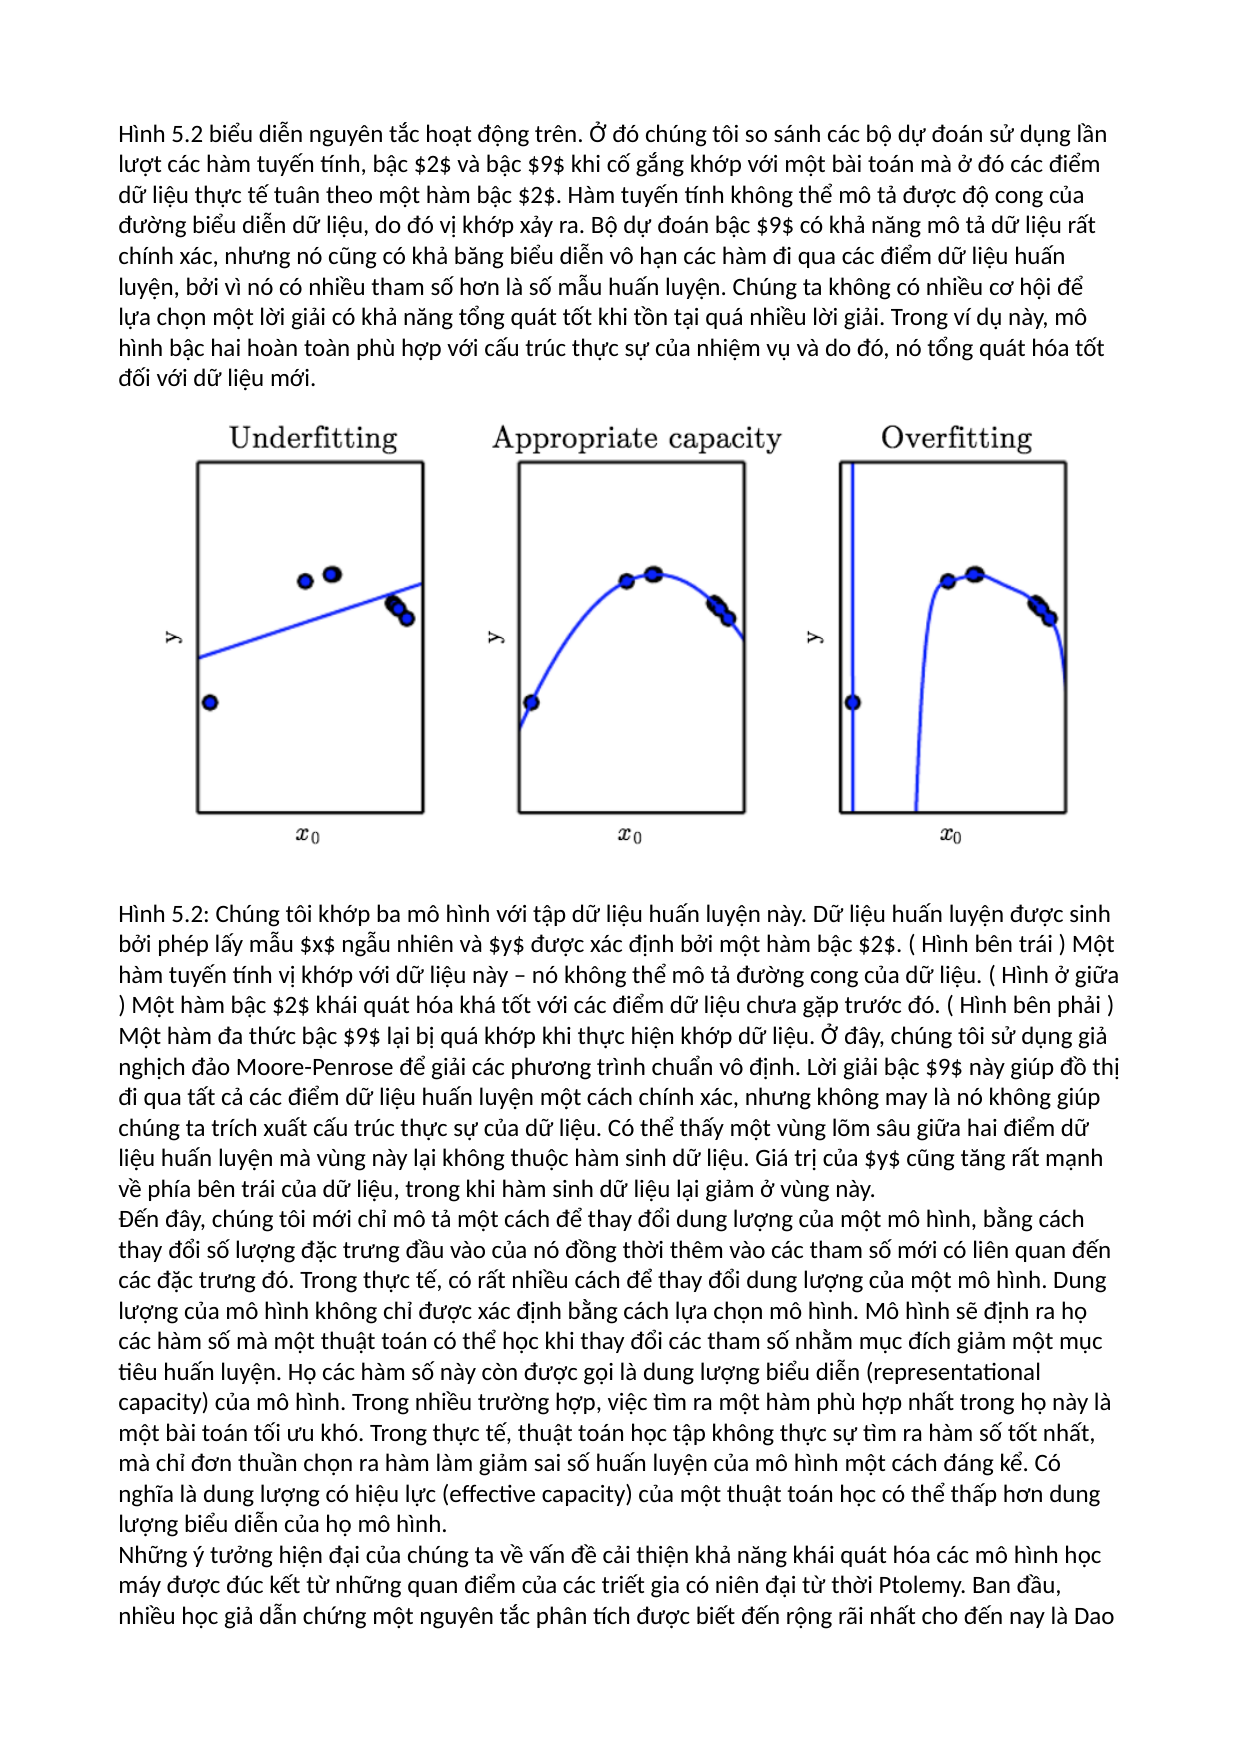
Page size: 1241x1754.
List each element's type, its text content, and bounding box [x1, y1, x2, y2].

picture [127, 392, 1113, 868]
text Hình 5.2: Chúng tôi khớp ba mô hình với tập dữ liệu huấn luyện này. Dữ liệu huấn luyện được sinh bởi phép lấy mẫu $x$ ngẫu nhiên và $y$ được xác định bởi một hàm bậc $2$. ( Hình bên trái ) Một hàm tuyến tính vị khớp với dữ liệu này – nó không thể mô tả đường cong của dữ liệu. ( Hình ở giữa ) Một hàm bậc $2$ khái quát hóa khá tốt với các điểm dữ liệu chưa gặp trước đó. ( Hình bên phải ) Một hàm đa thức bậc $9$ lại bị quá khớp khi thực hiện khớp dữ liệu. Ở đây, chúng tôi sử dụng giả nghịch đảo Moore-Penrose để giải các phương trình chuẩn vô định. Lời giải bậc $9$ này giúp đồ thị đi qua tất cả các điểm dữ liệu huấn luyện một cách chính xác, nhưng không may là nó không giúp chúng ta trích xuất cấu trúc thực sự của dữ liệu. Có thể thấy một vùng lõm sâu giữa hai điểm dữ liệu huấn luyện mà vùng này lại không thuộc hàm sinh dữ liệu. Giá trị của $y$ cũng tăng rất mạnh về phía bên trái của dữ liệu, trong khi hàm sinh dữ liệu lại giảm ở vùng này. [118, 898, 1122, 1203]
text Đến đây, chúng tôi mới chỉ mô tả một cách để thay đổi dung lượng của một mô hình, bằng cách thay đổi số lượng đặc trưng đầu vào của nó đồng thời thêm vào các tham số mới có liên quan đến các đặc trưng đó. Trong thực tế, có rất nhiều cách để thay đổi dung lượng của một mô hình. Dung lượng của mô hình không chỉ được xác định bằng cách lựa chọn mô hình. Mô hình sẽ định ra họ các hàm số mà một thuật toán có thể học khi thay đổi các tham số nhằm mục đích giảm một mục tiêu huấn luyện. Họ các hàm số này còn được gọi là dung lượng biểu diễn (representational capacity) của mô hình. Trong nhiều trường hợp, việc tìm ra một hàm phù hợp nhất trong họ này là một bài toán tối ưu khó. Trong thực tế, thuật toán học tập không thực sự tìm ra hàm số tốt nhất, mà chỉ đơn thuần chọn ra hàm làm giảm sai số huấn luyện của mô hình một cách đáng kể. Có nghĩa là dung lượng có hiệu lực (effective capacity) của một thuật toán học có thể thấp hơn dung lượng biểu diễn của họ mô hình. [118, 1203, 1122, 1539]
text Hình 5.2 biểu diễn nguyên tắc hoạt động trên. Ở đó chúng tôi so sánh các bộ dự đoán sử dụng lần lượt các hàm tuyến tính, bậc $2$ và bậc $9$ khi cố gắng khớp với một bài toán mà ở đó các điểm dữ liệu thực tế tuân theo một hàm bậc $2$. Hàm tuyến tính không thể mô tả được độ cong của đường biểu diễn dữ liệu, do đó vị khớp xảy ra. Bộ dự đoán bậc $9$ có khả năng mô tả dữ liệu rất chính xác, nhưng nó cũng có khả băng biểu diễn vô hạn các hàm đi qua các điểm dữ liệu huấn luyện, bởi vì nó có nhiều tham số hơn là số mẫu huấn luyện. Chúng ta không có nhiều cơ hội để lựa chọn một lời giải có khả năng tổng quát tốt khi tồn tại quá nhiều lời giải. Trong ví dụ này, mô hình bậc hai hoàn toàn phù hợp với cấu trúc thực sự của nhiệm vụ và do đó, nó tổng quát hóa tốt đối với dữ liệu mới. [118, 118, 1122, 393]
text Những ý tưởng hiện đại của chúng ta về vấn đề cải thiện khả năng khái quát hóa các mô hình học máy được đúc kết từ những quan điểm của các triết gia có niên đại từ thời Ptolemy. Ban đầu, nhiều học giả dẫn chứng một nguyên tắc phân tích được biết đến rộng rãi nhất cho đến nay là Dao [118, 1539, 1122, 1631]
